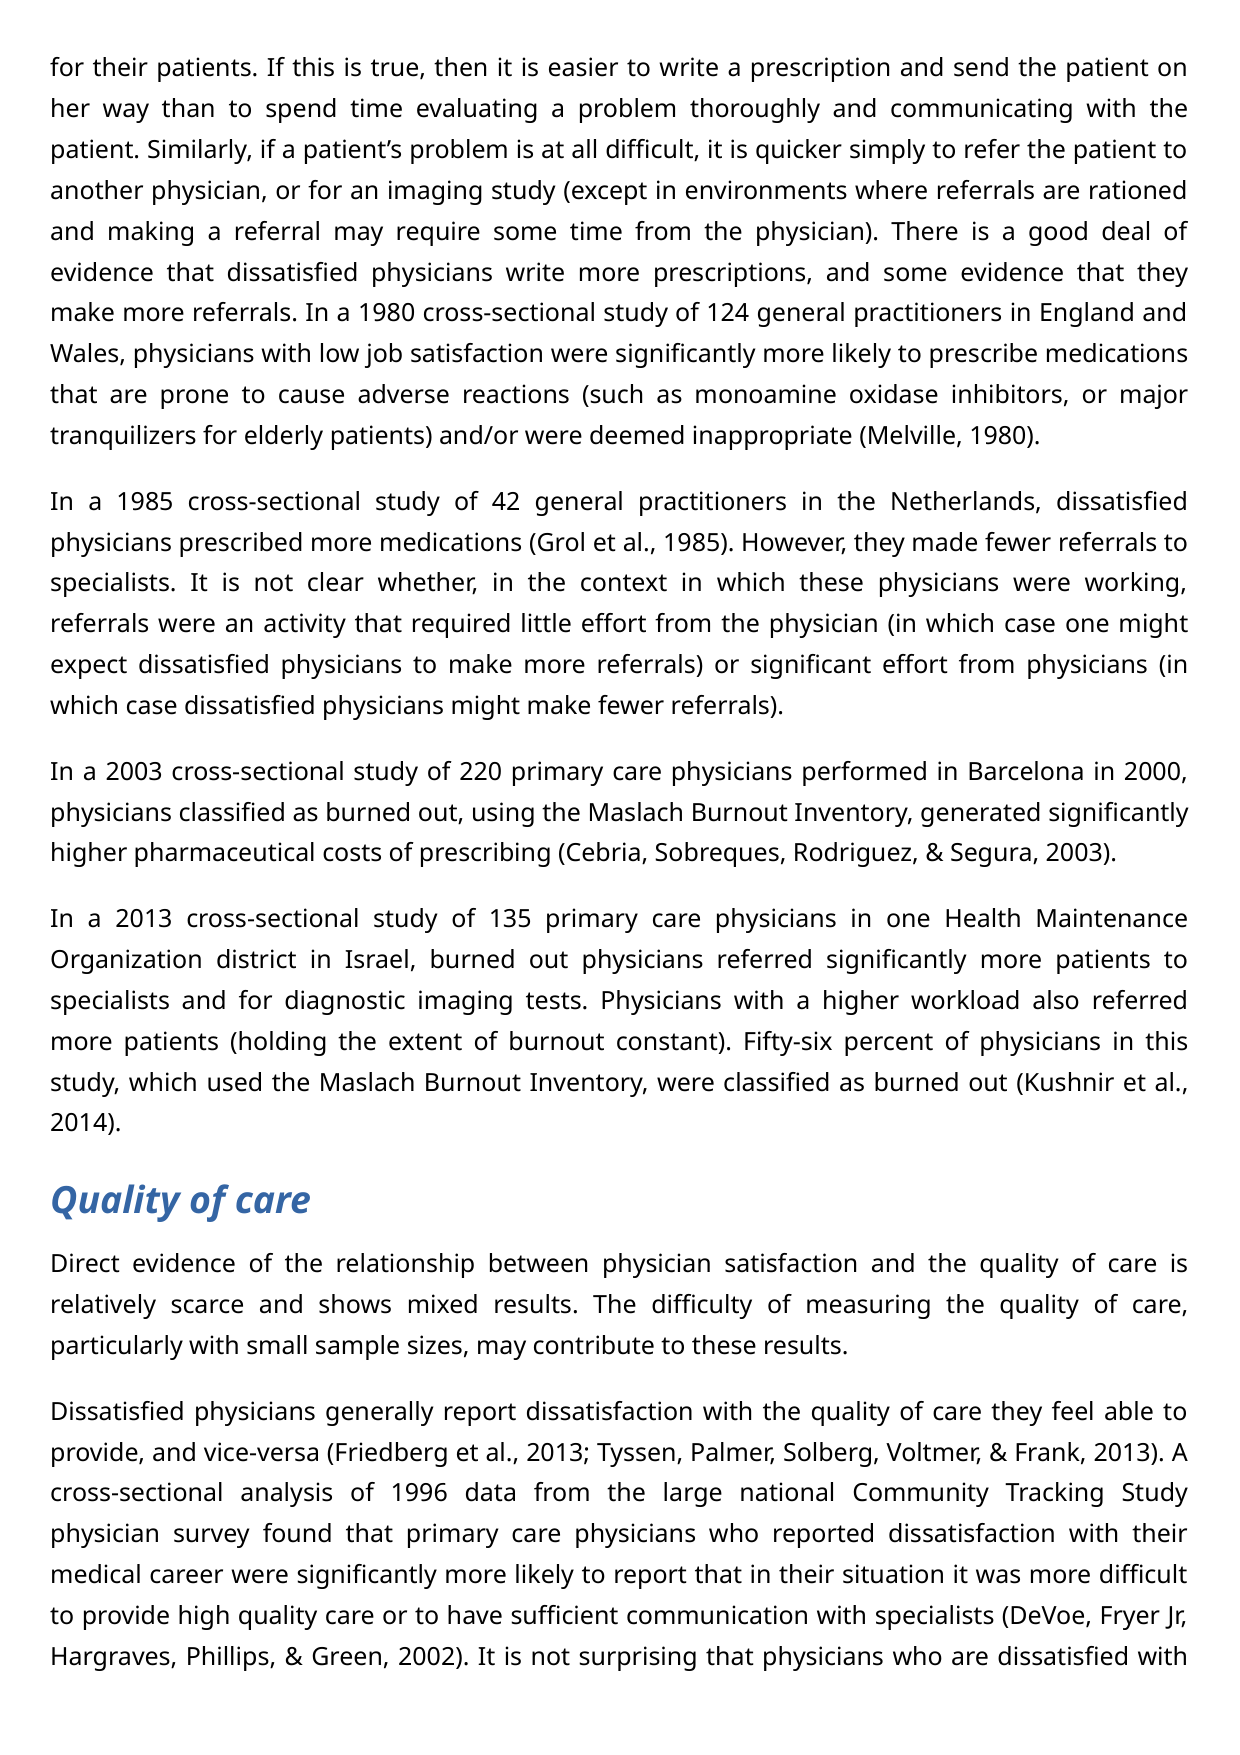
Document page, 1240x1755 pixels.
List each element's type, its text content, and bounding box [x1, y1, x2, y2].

text In a 1985 cross-sectional study of 42 general practitioners in the Netherlands, dissatisfied physicians prescribed more medications (Grol et al., 1985). However, they made fewer referrals to specialists. It is not clear whether, in the context in which these physicians were working, referrals were an activity that required little effort from the physician (in which case one might expect dissatisfied physicians to make more referrals) or significant effort from physicians (in which case dissatisfied physicians might make fewer referrals). [50, 483, 1189, 722]
text In a 2003 cross-sectional study of 220 primary care physicians performed in Barcelona in 2000, physicians classified as burned out, using the Maslach Burnout Inventory, generated significantly higher pharmaceutical costs of prescribing (Cebria, Sobreques, Rodriguez, & Segura, 2003). [50, 753, 1189, 869]
text for their patients. If this is true, then it is easier to write a prescription and send the patient on her way than to spend time evaluating a problem thoroughly and communicating with the patient. Similarly, if a patient’s problem is at all difficult, it is quicker simply to refer the patient to another physician, or for an imaging study (except in environments where referrals are rationed and making a referral may require some time from the physician). There is a good deal of evidence that dissatisfied physicians write more prescriptions, and some evidence that they make more referrals. In a 1980 cross-sectional study of 124 general practitioners in England and Wales, physicians with low job satisfaction were significantly more likely to prescribe medications that are prone to cause adverse reactions (such as monoamine oxidase inhibitors, or major tranquilizers for elderly patients) and/or were deemed inappropriate (Melville, 1980). [50, 50, 1189, 452]
text Direct evidence of the relationship between physician satisfaction and the quality of care is relatively scarce and shows mixed results. The difficulty of measuring the quality of care, particularly with small sample sizes, may contribute to these results. [50, 1246, 1189, 1362]
text Dissatisfied physicians generally report dissatisfaction with the quality of care they feel able to provide, and vice-versa (Friedberg et al., 2013; Tyssen, Palmer, Solberg, Voltmer, & Frank, 2013). A cross-sectional analysis of 1996 data from the large national Community Tracking Study physician survey found that primary care physicians who reported dissatisfaction with their medical career were significantly more likely to report that in their situation it was more difficult to provide high quality care or to have sufficient communication with specialists (DeVoe, Fryer Jr, Hargraves, Phillips, & Green, 2002). It is not surprising that physicians who are dissatisfied with [50, 1393, 1189, 1672]
text In a 2013 cross-sectional study of 135 primary care physicians in one Health Maintenance Organization district in Israel, burned out physicians referred significantly more patients to specialists and for diagnostic imaging tests. Physicians with a higher workload also referred more patients (holding the extent of burnout constant). Fifty-six percent of physicians in this study, which used the Maslach Burnout Inventory, were classified as burned out (Kushnir et al., 2014). [50, 901, 1189, 1139]
subtitle Quality of care [50, 1183, 1189, 1221]
